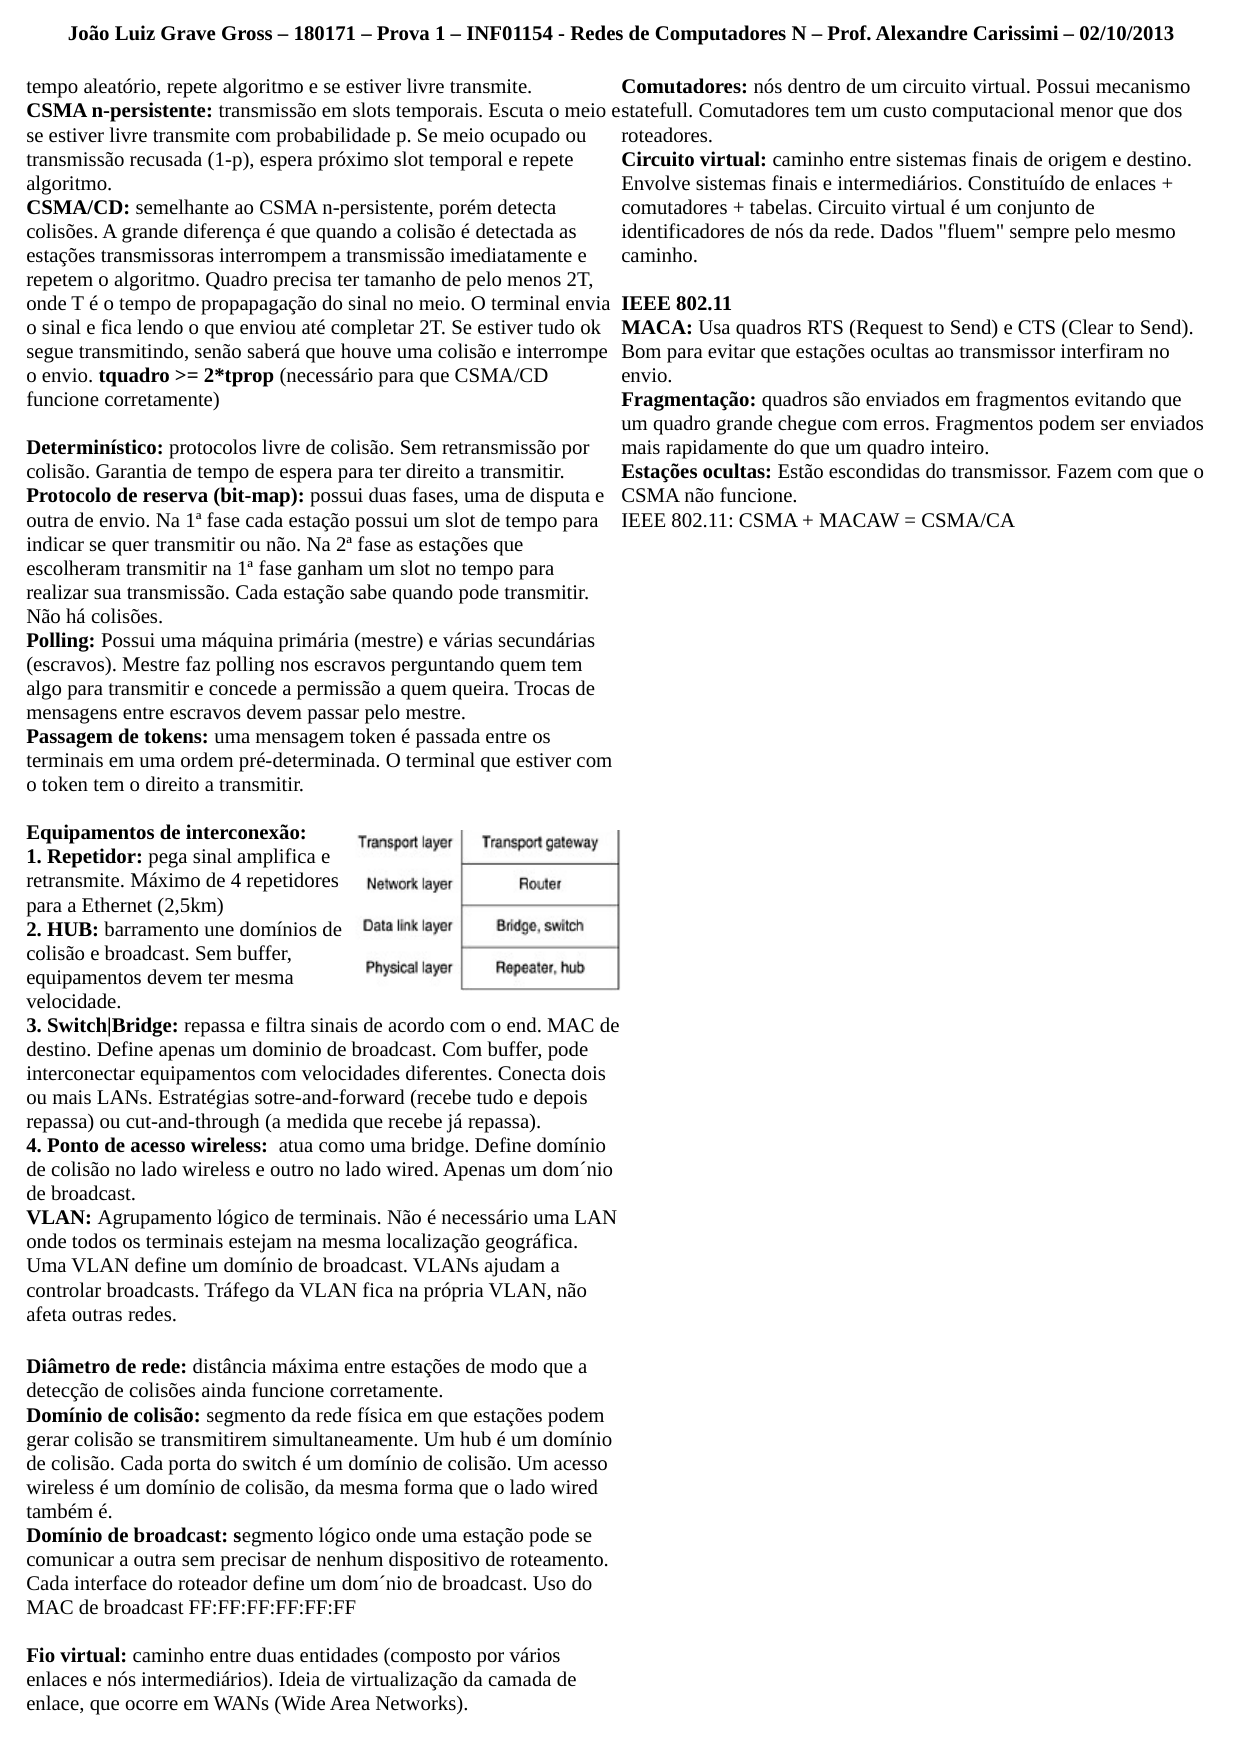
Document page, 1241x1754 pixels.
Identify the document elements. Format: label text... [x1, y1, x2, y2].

text 1. Repetidor: pega sinal amplifica e retransmite. Máximo de 4 repetidores para a Ethernet (2,5km) [26, 844, 355, 917]
text Equipamentos de interconexão: [26, 820, 621, 844]
text Domínio de colisão: segmento da rede física em que estações podem gerar colisão se transmitirem simultaneamente. Um hub é um domínio de colisão. Cada porta do switch é um domínio de colisão. Um acesso wireless é um domínio de colisão, da mesma forma que o lado wired também é. [26, 1402, 621, 1523]
text Comutadores: nós dentro de um circuito virtual. Possui mecanismo statefull. Comutadores tem um custo computacional menor que dos roteadores. [621, 74, 1204, 147]
text Circuito virtual: caminho entre sistemas finais de origem e destino. Envolve sistemas finais e intermediários. Constituído de enlaces + comutadores + tabelas. Circuito virtual é um conjunto de identificadores de nós da rede. Dados "fluem" sempre pelo mesmo caminho. [621, 147, 1204, 267]
text Determinístico: protocolos livre de colisão. Sem retransmissão por colisão. Garantia de tempo de espera para ter direito a transmitir. [26, 435, 621, 483]
text 3. Switch|Bridge: repassa e filtra sinais de acordo com o end. MAC de destino. Define apenas um dominio de broadcast. Com buffer, pode interconectar equipamentos com velocidades diferentes. Conecta dois ou mais LANs. Estratégias sotre-and-forward (recebe tudo e depois repassa) ou cut-and-through (a medida que recebe já repassa). [26, 1013, 621, 1133]
text 4. Ponto de acesso wireless: atua como uma bridge. Define domínio de colisão no lado wireless e outro no lado wired. Apenas um dom´nio de broadcast. [26, 1133, 621, 1205]
text CSMA n-persistente: transmissão em slots temporais. Escuta o meio e se estiver livre transmite com probabilidade p. Se meio ocupado ou transmissão recusada (1-p), espera próximo slot temporal e repete algoritmo. [26, 98, 621, 195]
text Passagem de tokens: uma mensagem token é passada entre os terminais em uma ordem pré-determinada. O terminal que estiver com o token tem o direito a transmitir. [26, 724, 621, 796]
text Protocolo de reserva (bit-map): possui duas fases, uma de disputa e outra de envio. Na 1ª fase cada estação possui um slot de tempo para indicar se quer transmitir ou não. Na 2ª fase as estações que escolheram transmitir na 1ª fase ganham um slot no tempo para realizar sua transmissão. Cada estação sabe quando pode transmitir. Não há colisões. [26, 483, 621, 628]
text Polling: Possui uma máquina primária (mestre) e várias secundárias (escravos). Mestre faz polling nos escravos perguntando quem tem algo para transmitir e concede a permissão a quem queira. Trocas de mensagens entre escravos devem passar pelo mestre. [26, 628, 621, 724]
text Fio virtual: caminho entre duas entidades (composto por vários enlaces e nós intermediários). Ideia de virtualização da camada de enlace, que ocorre em WANs (Wide Area Networks). [26, 1643, 621, 1715]
picture [355, 830, 621, 991]
text tempo aleatório, repete algoritmo e se estiver livre transmite. [26, 74, 621, 98]
text 2. HUB: barramento une domínios de colisão e broadcast. Sem buffer, equipamentos devem ter mesma velocidade. [26, 917, 621, 1013]
text Diâmetro de rede: distância máxima entre estações de modo que a detecção de colisões ainda funcione corretamente. [26, 1354, 621, 1402]
text MACA: Usa quadros RTS (Request to Send) e CTS (Clear to Send). Bom para evitar que estações ocultas ao transmissor interfiram no envio. [621, 315, 1204, 387]
text VLAN: Agrupamento lógico de terminais. Não é necessário uma LAN onde todos os terminais estejam na mesma localização geográfica. Uma VLAN define um domínio de broadcast. VLANs ajudam a controlar broadcasts. Tráfego da VLAN fica na própria VLAN, não afeta outras redes. [26, 1205, 621, 1326]
text IEEE 802.11: CSMA + MACAW = CSMA/CA [621, 507, 1204, 532]
text IEEE 802.11 [621, 291, 1204, 315]
text CSMA/CD: semelhante ao CSMA n-persistente, porém detecta colisões. A grande diferença é que quando a colisão é detectada as estações transmissoras interrompem a transmissão imediatamente e repetem o algoritmo. Quadro precisa ter tamanho de pelo menos 2T, onde T é o tempo de propapagação do sinal no meio. O terminal envia o sinal e fica lendo o que enviou até completar 2T. Se estiver tudo ok segue transmitindo, senão saberá que houve uma colisão e interrompe o envio. tquadro >= 2*tprop (necessário para que CSMA/CD funcione corretamente) [26, 195, 621, 411]
text Estações ocultas: Estão escondidas do transmissor. Fazem com que o CSMA não funcione. [621, 459, 1204, 507]
text Domínio de broadcast: segmento lógico onde uma estação pode se comunicar a outra sem precisar de nenhum dispositivo de roteamento. Cada interface do roteador define um dom´nio de broadcast. Uso do MAC de broadcast FF:FF:FF:FF:FF:FF [26, 1523, 621, 1619]
text Fragmentação: quadros são enviados em fragmentos evitando que um quadro grande chegue com erros. Fragmentos podem ser enviados mais rapidamente do que um quadro inteiro. [621, 387, 1204, 459]
